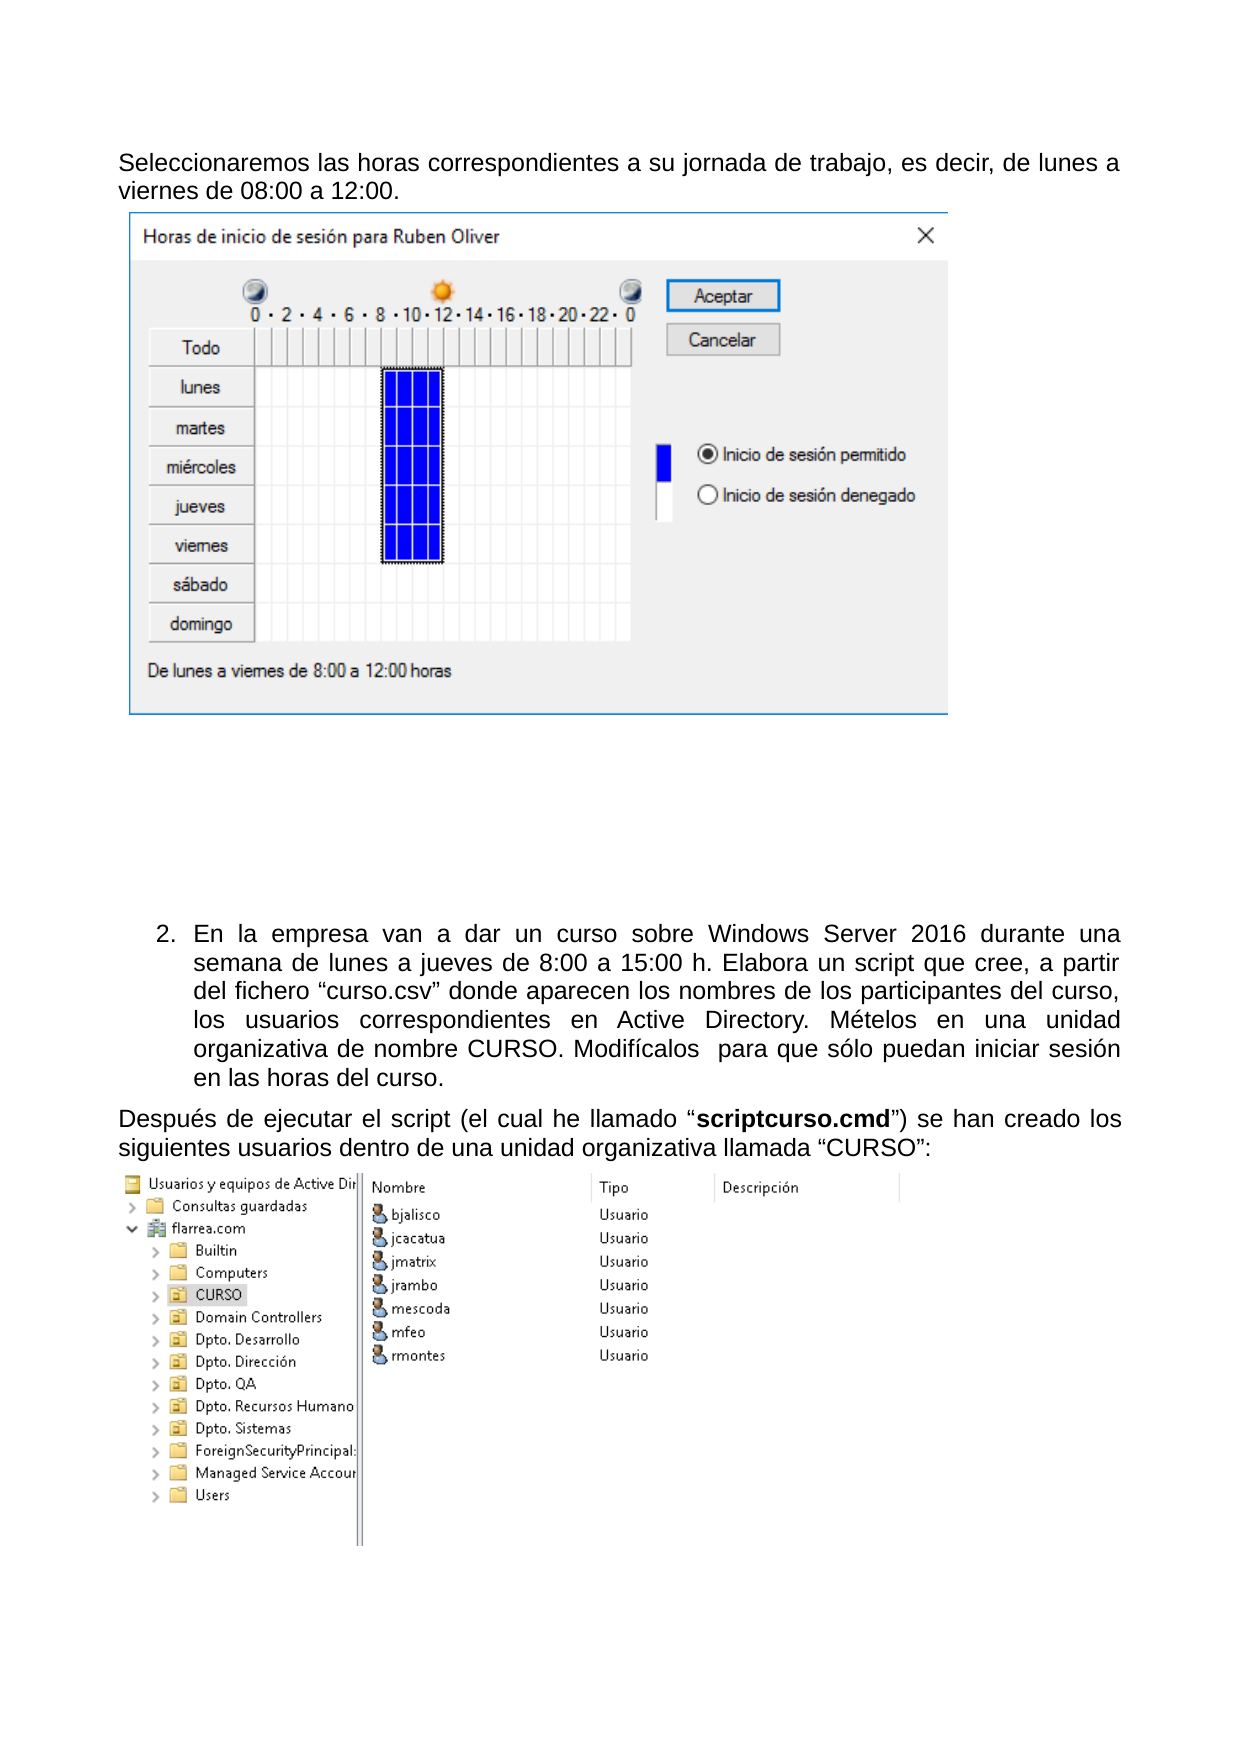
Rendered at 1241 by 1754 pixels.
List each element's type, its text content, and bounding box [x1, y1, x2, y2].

picture [118, 1173, 1123, 1546]
text Después de ejecutar el script (el cual he llamado “scriptcurso.cmd”) se han creado los siguientes usuarios dentro de una unidad organizativa llamada “CURSO”: [118, 1104, 1122, 1161]
picture [129, 212, 948, 715]
list En la empresa van a dar un curso sobre Windows Server 2016 durante una semana de lunes a jueves de 8:00 a 15:00 h. Elabora un script que cree, a partir del fichero “curso.csv” donde aparecen los nombres de los participantes del curso, los usuarios correspondientes en Active Directory. Mételos en una unidad organizativa de nombre CURSO. Modifícalos para que sólo puedan iniciar sesión en las horas del curso. [156, 919, 1122, 1091]
text Seleccionaremos las horas correspondientes a su jornada de trabajo, es decir, de lunes a viernes de 08:00 a 12:00. [118, 148, 1122, 205]
